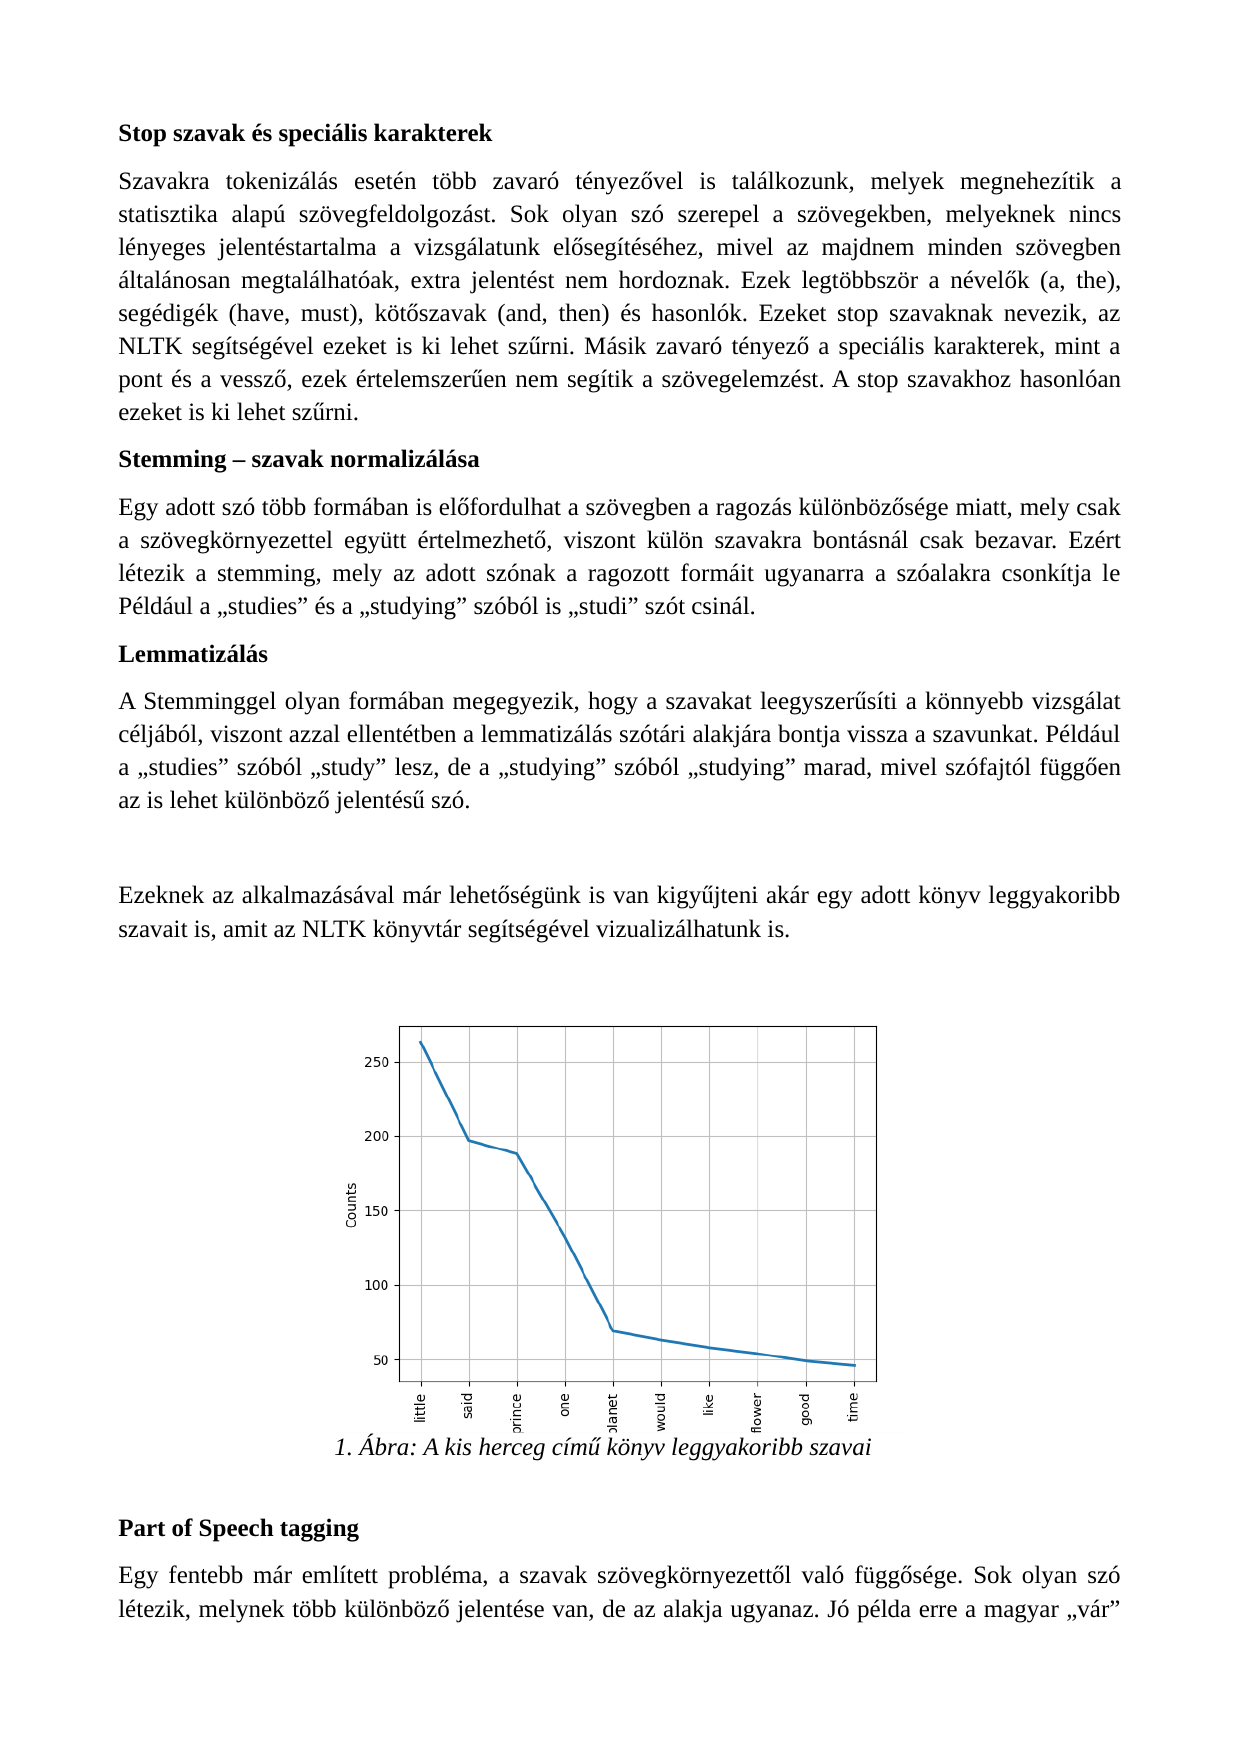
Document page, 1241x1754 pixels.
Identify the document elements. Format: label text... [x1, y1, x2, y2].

picture [334, 994, 907, 1433]
text Stop szavak és speciális karakterek [118, 118, 1122, 147]
text Part of Speech tagging [118, 1513, 1122, 1542]
text Ezeknek az alkalmazásával már lehetőségünk is van kigyűjteni akár egy adott könyv leggyakoribb szavait is, amit az NLTK könyvtár segítségével vizualizálhatunk is. [118, 881, 1122, 942]
text Egy fentebb már említett probléma, a szavak szövegkörnyezettől való függősége. Sok olyan szó létezik, melynek több különböző jelentése van, de az alakja ugyanaz. Jó példa erre a magyar „vár” [118, 1561, 1122, 1622]
text A Stemminggel olyan formában megegyezik, hogy a szavakat leegyszerűsíti a könnyebb vizsgálat céljából, viszont azzal ellentétben a lemmatizálás szótári alakjára bontja vissza a szavunkat. Például a „studies” szóból „study” lesz, de a „studying” szóból „studying” marad, mivel szófajtól függően az is lehet különböző jelentésű szó. [118, 686, 1122, 814]
text Lemmatizálás [118, 639, 1122, 667]
text Stemming – szavak normalizálása [118, 444, 1122, 473]
text Egy adott szó több formában is előfordulhat a szövegben a ragozás különbözősége miatt, mely csak a szövegkörnyezettel együtt értelmezhető, viszont külön szavakra bontásnál csak bezavar. Ezért létezik a stemming, mely az adott szónak a ragozott formáit ugyanarra a szóalakra csonkítja le Például a „studies” és a „studying” szóból is „studi” szót csinál. [118, 492, 1122, 620]
text 1. Ábra: A kis herceg című könyv leggyakoribb szavai [334, 1433, 906, 1461]
text Szavakra tokenizálás esetén több zavaró tényezővel is találkozunk, melyek megnehezítik a statisztika alapú szövegfeldolgozást. Sok olyan szó szerepel a szövegekben, melyeknek nincs lényeges jelentéstartalma a vizsgálatunk elősegítéséhez, mivel az majdnem minden szövegben általánosan megtalálhatóak, extra jelentést nem hordoznak. Ezek legtöbbször a névelők (a, the), segédigék (have, must), kötőszavak (and, then) és hasonlók. Ezeket stop szavaknak nevezik, az NLTK segítségével ezeket is ki lehet szűrni. Másik zavaró tényező a speciális karakterek, mint a pont és a vessző, ezek értelemszerűen nem segítik a szövegelemzést. A stop szavakhoz hasonlóan ezeket is ki lehet szűrni. [118, 166, 1122, 426]
